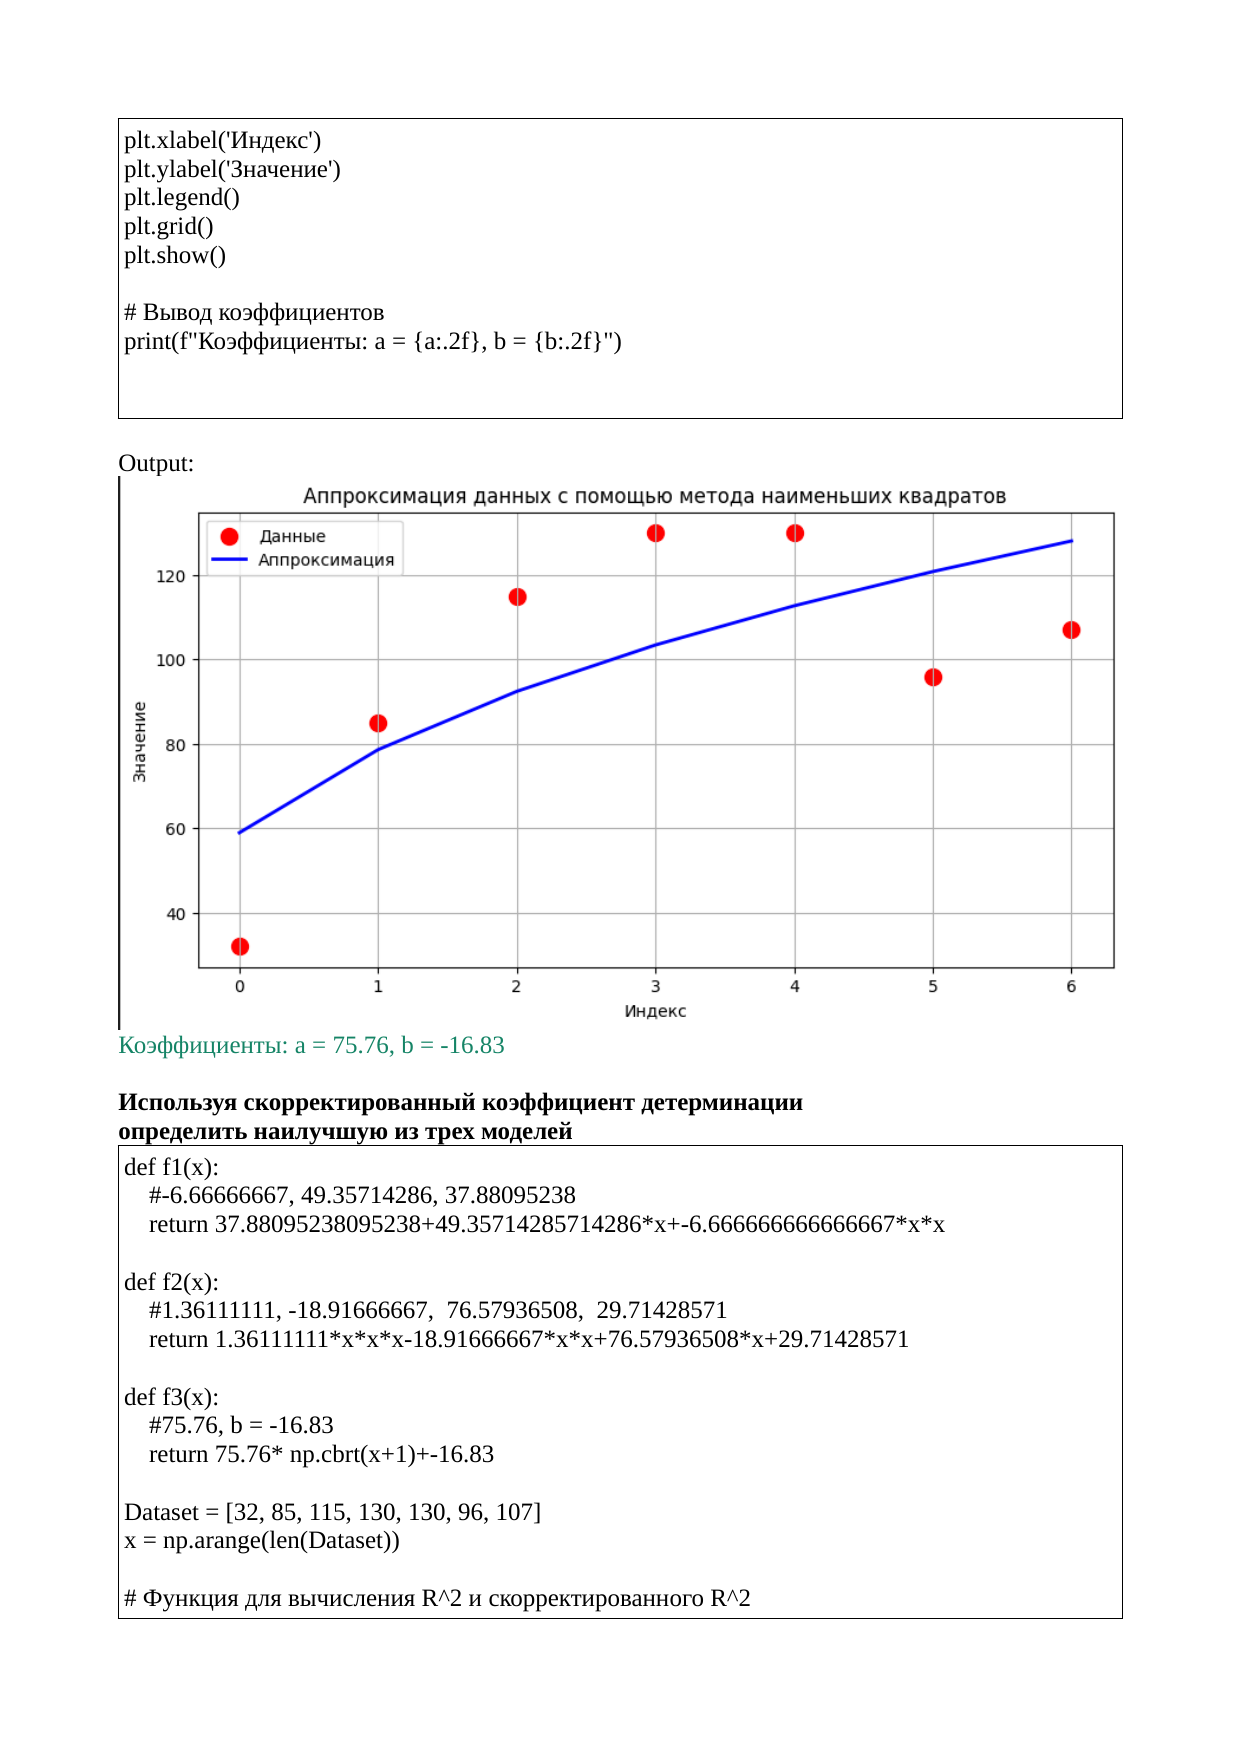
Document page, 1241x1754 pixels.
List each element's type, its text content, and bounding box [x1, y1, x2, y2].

table_header plt.xlabel('Индекс') plt.ylabel('Значение') plt.legend() plt.grid() plt.show() # Вывод коэффициентов print(f"Коэффициенты: a = {a:.2f}, b = {b:.2f}") [119, 119, 1122, 418]
text определить наилучшую из трех моделей [118, 1116, 1122, 1145]
text Коэффициенты: a = 75.76, b = -16.83 [118, 1030, 1122, 1059]
picture [118, 476, 1123, 1030]
table_header def f1(x): #-6.66666667, 49.35714286, 37.88095238 return 37.88095238095238+49.35714285714286*x+-6.666666666666667*x*x def f2(x): #1.36111111, -18.91666667, 76.57936508, 29.71428571 return 1.36111111*x*x*x-18.91666667*x*x+76.57936508*x+29.71428571 def f3(x): #75.76, b = -16.83 return 75.76* np.cbrt(x+1)+-16.83 Dataset = [32, 85, 115, 130, 130, 96, 107] x = np.arange(len(Dataset)) # Функция для вычисления R^2 и скорректированного R^2 [119, 1146, 1122, 1617]
text Output: [118, 448, 1122, 476]
text Используя скорректированный коэффициент детерминации [118, 1087, 1122, 1116]
